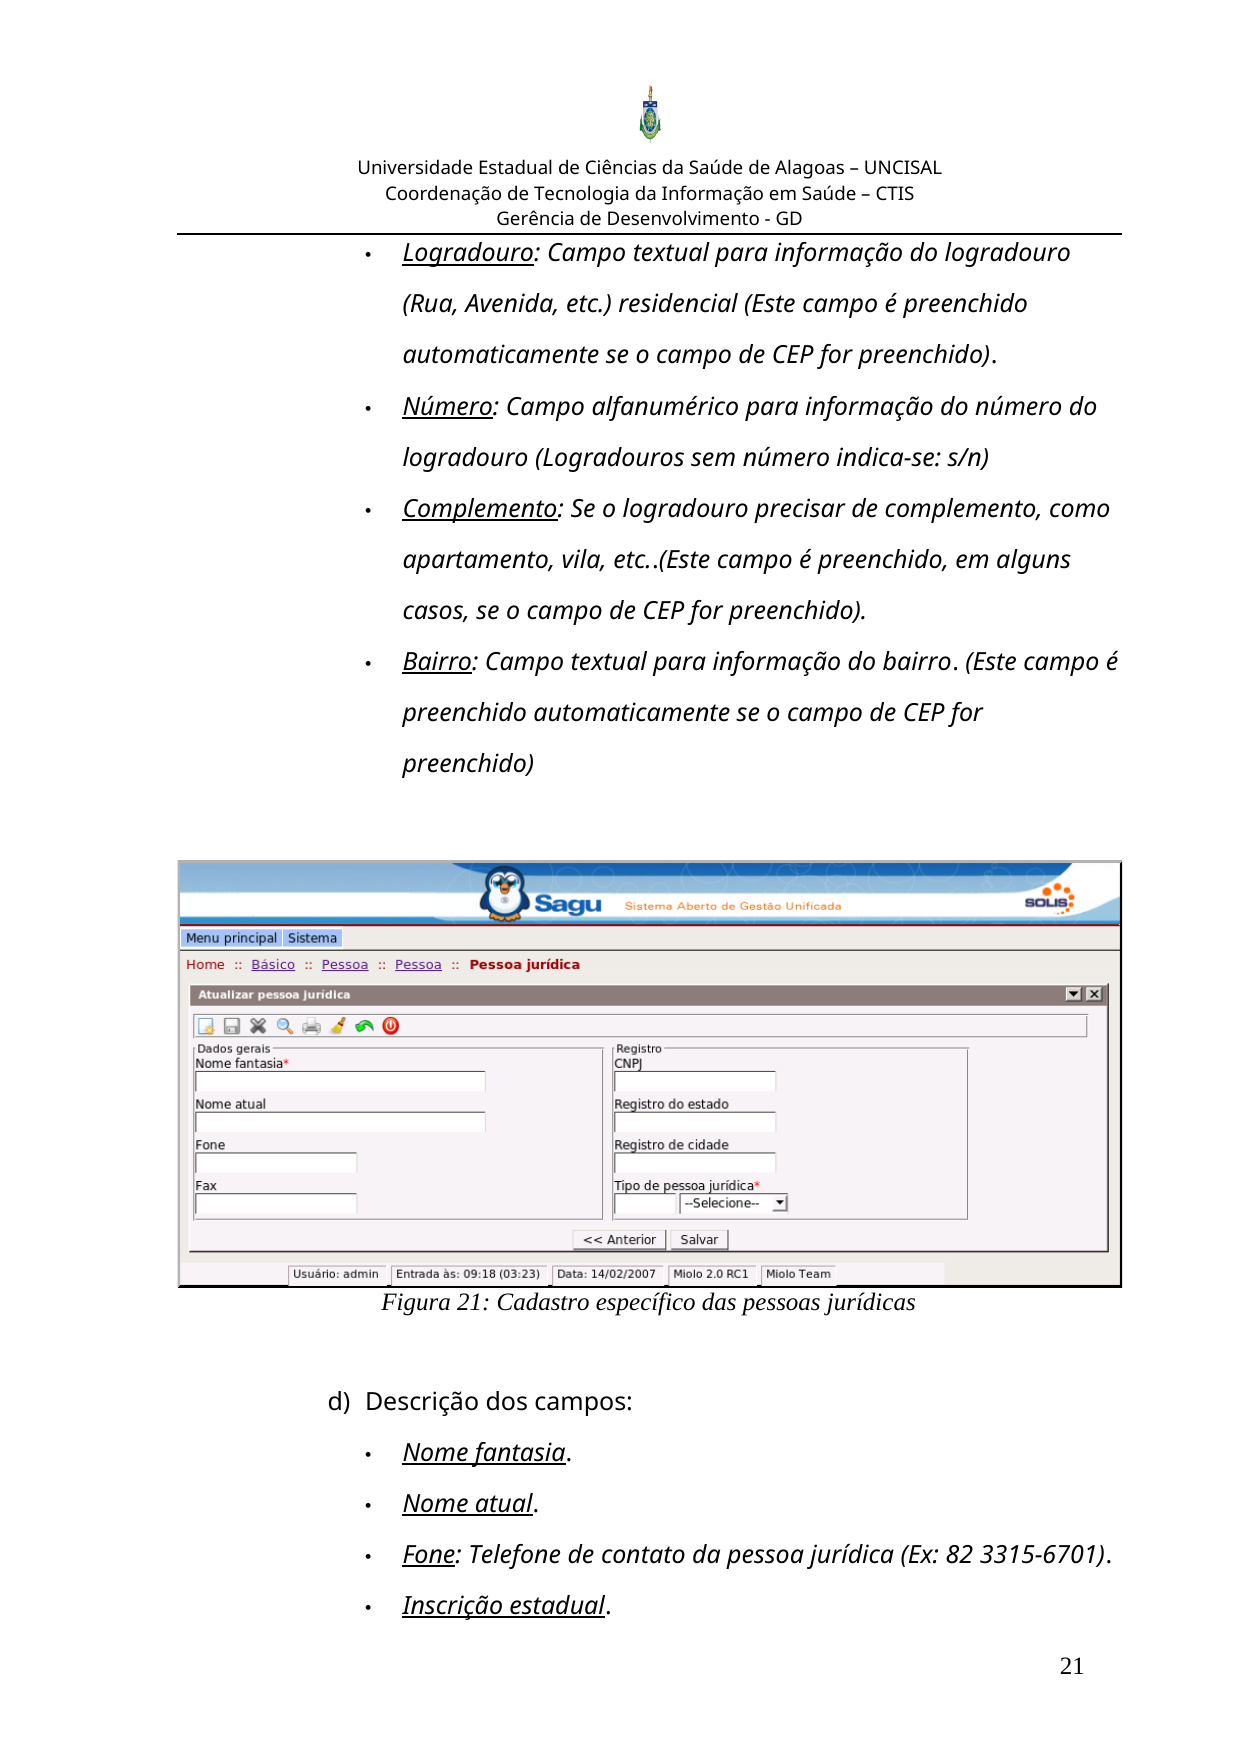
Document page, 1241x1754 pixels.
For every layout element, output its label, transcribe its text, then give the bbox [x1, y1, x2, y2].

picture [177, 860, 1123, 1288]
picture [638, 82, 662, 146]
list Nome atual. [365, 1486, 1122, 1519]
list Inscrição estadual. [365, 1588, 1122, 1622]
list Nome fantasia. [365, 1434, 1122, 1468]
list Fone: Telefone de contato da pessoa jurídica (Ex: 82 3315-6701). [365, 1537, 1122, 1571]
list Complemento: Se o logradouro precisar de complemento, como apartamento, vila, etc..(Este campo é preenchido, em alguns casos, se o campo de CEP for preenchido). [365, 490, 1122, 626]
list Número: Campo alfanumérico para informação do número do logradouro (Logradouros sem número indica-se: s/n) [365, 388, 1122, 473]
text Figura 21: Cadastro específico das pessoas jurídicas [177, 1288, 1122, 1315]
list Logradouro: Campo textual para informação do logradouro (Rua, Avenida, etc.) residencial (Este campo é preenchido automaticamente se o campo de CEP for preenchido). [365, 235, 1122, 371]
list Descrição dos campos: [327, 1383, 1122, 1417]
list Bairro: Campo textual para informação do bairro. (Este campo é preenchido automaticamente se o campo de CEP for preenchido) [365, 643, 1122, 779]
